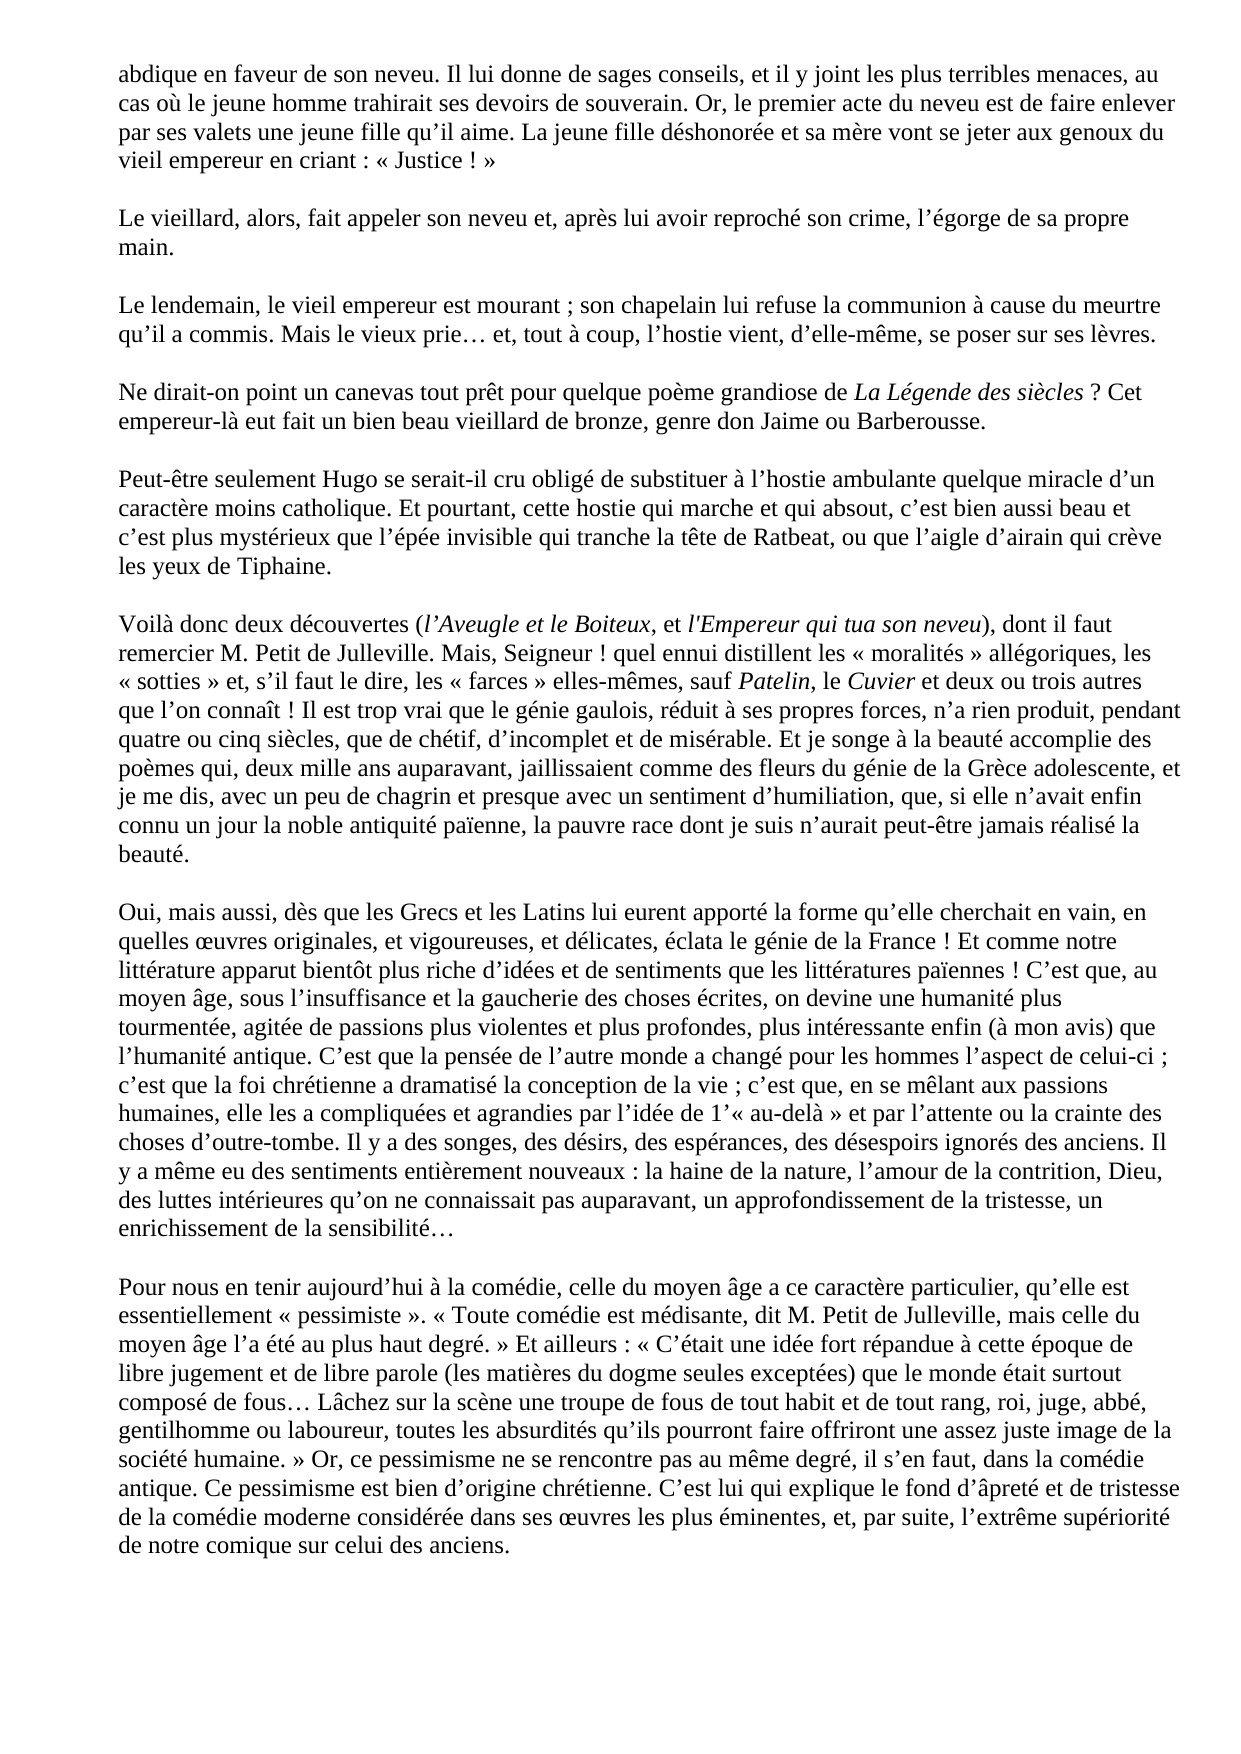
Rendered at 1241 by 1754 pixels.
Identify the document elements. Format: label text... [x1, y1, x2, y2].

text Peut-être seulement Hugo se serait-il cru obligé de substituer à l’hostie ambulante quelque miracle d’un caractère moins catholique. Et pourtant, cette hostie qui marche et qui absout, c’est bien aussi beau et c’est plus mystérieux que l’épée invisible qui tranche la tête de Ratbeat, ou que l’aigle d’airain qui crève les yeux de Tiphaine. [118, 464, 1181, 579]
text Oui, mais aussi, dès que les Grecs et les Latins lui eurent apporté la forme qu’elle cherchait en vain, en quelles œuvres originales, et vigoureuses, et délicates, éclata le génie de la France ! Et comme notre littérature apparut bientôt plus riche d’idées et de sentiments que les littératures païennes ! C’est que, au moyen âge, sous l’insuffisance et la gaucherie des choses écrites, on devine une humanité plus tourmentée, agitée de passions plus violentes et plus profondes, plus intéressante enfin (à mon avis) que l’humanité antique. C’est que la pensée de l’autre monde a changé pour les hommes l’aspect de celui-ci ; c’est que la foi chrétienne a dramatisé la conception de la vie ; c’est que, en se mêlant aux passions humaines, elle les a compliquées et agrandies par l’idée de 1’« au-delà » et par l’attente ou la crainte des choses d’outre-tombe. Il y a des songes, des désirs, des espérances, des désespoirs ignorés des anciens. Il y a même eu des sentiments entièrement nouveaux : la haine de la nature, l’amour de la contrition, Dieu, des luttes intérieures qu’on ne connaissait pas auparavant, un approfondissement de la tristesse, un enrichissement de la sensibilité… [118, 897, 1181, 1242]
text Le lendemain, le vieil empereur est mourant ; son chapelain lui refuse la communion à cause du meurtre qu’il a commis. Mais le vieux prie… et, tout à coup, l’hostie vient, d’elle-même, se poser sur ses lèvres. [118, 291, 1181, 348]
text Le vieillard, alors, fait appeler son neveu et, après lui avoir reproché son crime, l’égorge de sa propre main. [118, 203, 1181, 261]
text abdique en faveur de son neveu. Il lui donne de sages conseils, et il y joint les plus terribles menaces, au cas où le jeune homme trahirait ses devoirs de souverain. Or, le premier acte du neveu est de faire enlever par ses valets une jeune fille qu’il aime. La jeune fille déshonorée et sa mère vont se jeter aux genoux du vieil empereur en criant : « Justice ! » [118, 59, 1181, 174]
text Pour nous en tenir aujourd’hui à la comédie, celle du moyen âge a ce caractère particulier, qu’elle est essentiellement « pessimiste ». « Toute comédie est médisante, dit M. Petit de Julleville, mais celle du moyen âge l’a été au plus haut degré. » Et ailleurs : « C’était une idée fort répandue à cette époque de libre jugement et de libre parole (les matières du dogme seules exceptées) que le monde était surtout composé de fous… Lâchez sur la scène une troupe de fous de tout habit et de tout rang, roi, juge, abbé, gentilhomme ou laboureur, toutes les absurdités qu’ils pourront faire offriront une assez juste image de la société humaine. » Or, ce pessimisme ne se rencontre pas au même degré, il s’en faut, dans la comédie antique. Ce pessimisme est bien d’origine chrétienne. C’est lui qui explique le fond d’âpreté et de tristesse de la comédie moderne considérée dans ses œuvres les plus éminentes, et, par suite, l’extrême supériorité de notre comique sur celui des anciens. [118, 1272, 1181, 1559]
text Ne dirait-on point un canevas tout prêt pour quelque poème grandiose de La Légende des siècles ? Cet empereur-là eut fait un bien beau vieillard de bronze, genre don Jaime ou Barberousse. [118, 377, 1181, 435]
text Voilà donc deux découvertes (l’Aveugle et le Boiteux, et l'Empereur qui tua son neveu), dont il faut remercier M. Petit de Julleville. Mais, Seigneur ! quel ennui distillent les « moralités » allégoriques, les « sotties » et, s’il faut le dire, les « farces » elles-mêmes, sauf Patelin, le Cuvier et deux ou trois autres que l’on connaît ! Il est trop vrai que le génie gaulois, réduit à ses propres forces, n’a rien produit, pendant quatre ou cinq siècles, que de chétif, d’incomplet et de misérable. Et je songe à la beauté accomplie des poèmes qui, deux mille ans auparavant, jaillissaient comme des fleurs du génie de la Grèce adolescente, et je me dis, avec un peu de chagrin et presque avec un sentiment d’humiliation, que, si elle n’avait enfin connu un jour la noble antiquité païenne, la pauvre race dont je suis n’aurait peut-être jamais réalisé la beauté. [118, 609, 1181, 868]
